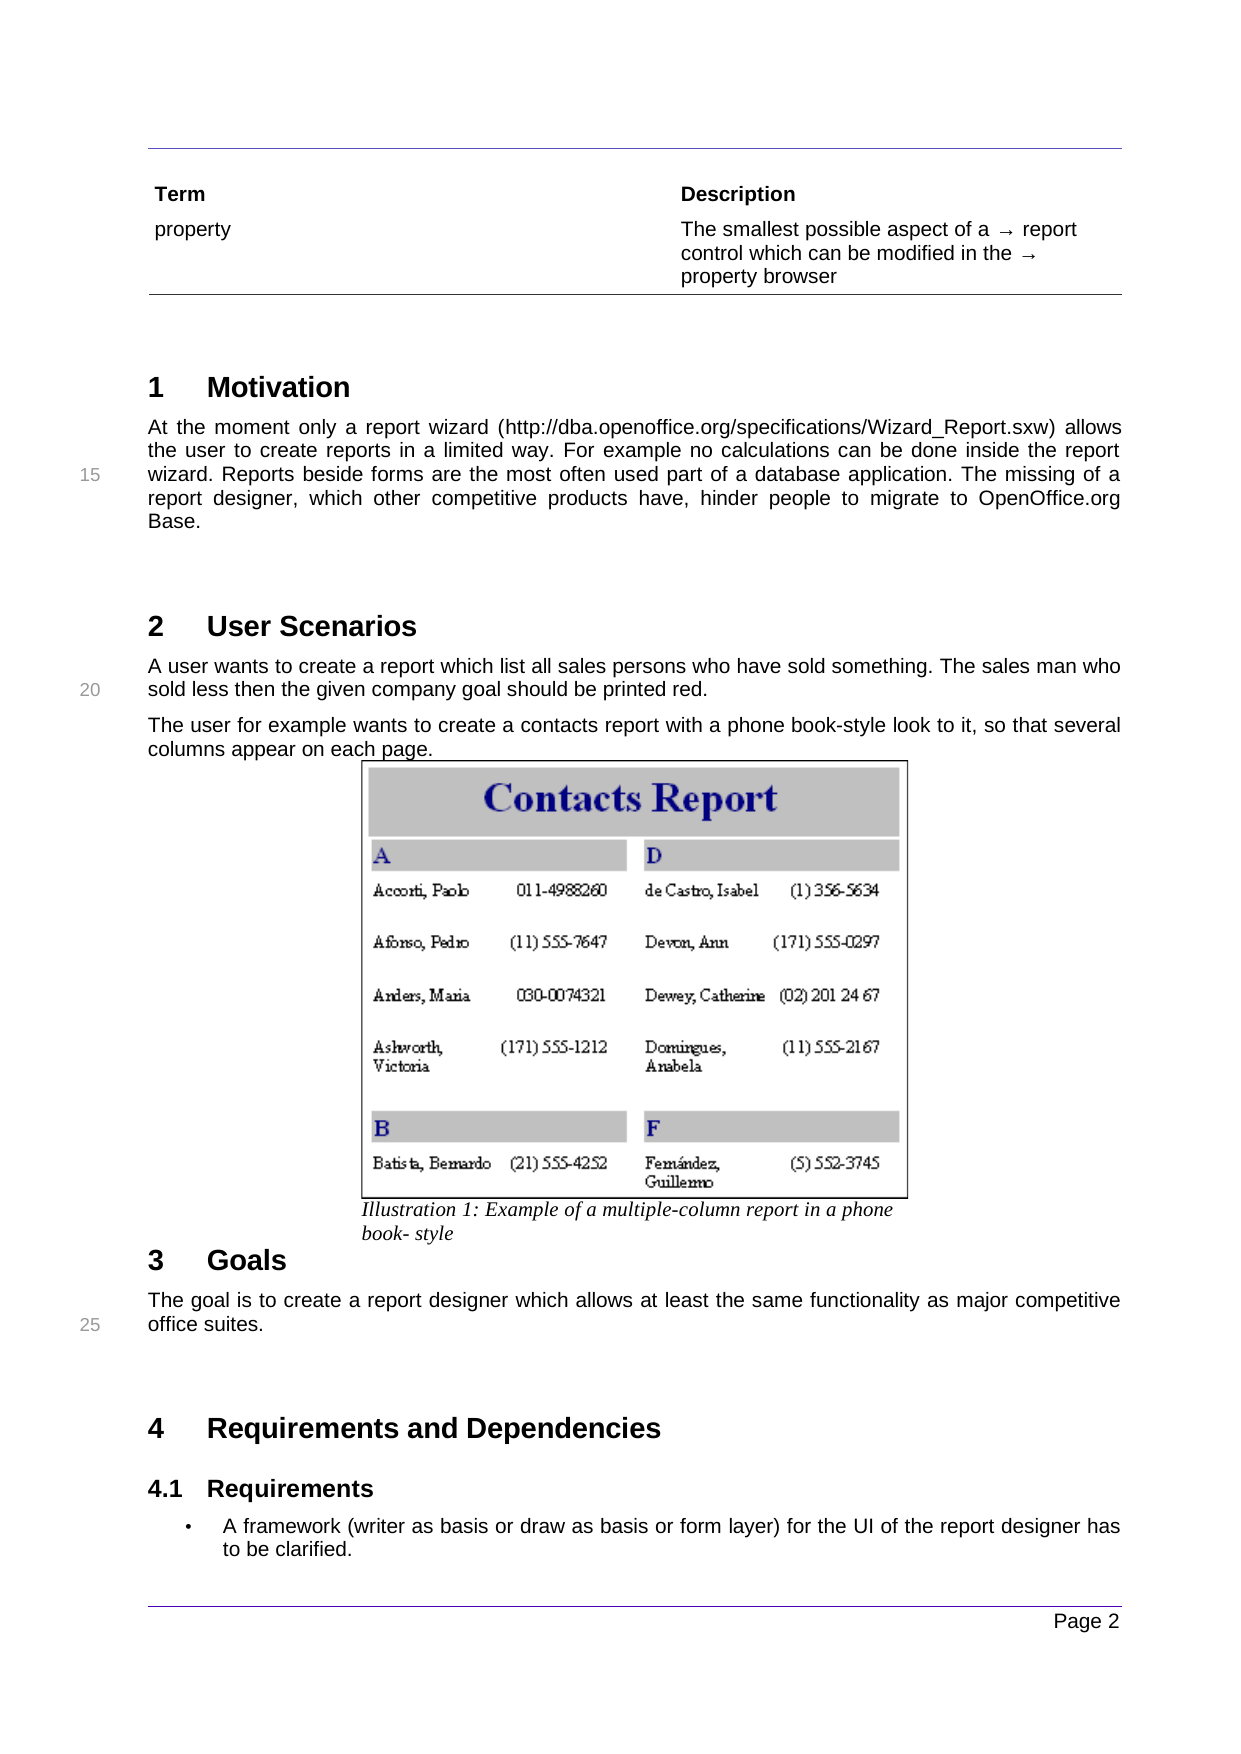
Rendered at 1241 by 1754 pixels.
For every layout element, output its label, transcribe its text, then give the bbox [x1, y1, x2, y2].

table_header Term [149, 177, 675, 212]
text The goal is to create a report designer which allows at least the same functionality as major competitive office suites. [148, 1289, 1122, 1336]
subtitle Requirements and Dependencies [148, 1412, 1122, 1445]
subtitle User Scenarios [148, 610, 1122, 642]
table_cell property [149, 212, 675, 294]
text At the moment only a report wizard (http://dba.openoffice.org/specifications/Wizard_Report.sxw) allows the user to create reports in a limited way. For example no calculations can be done inside the report wizard. Reports beside forms are the most often used part of a database application. The missing of a report designer, which other competitive products have, hinder people to migrate to OpenOffice.org Base. [148, 415, 1122, 533]
text Illustration 1: Example of a multiple-column report in a phone book- style [361, 1199, 908, 1244]
table_cell The smallest possible aspect of a → report control which can be modified in the → property browser [675, 212, 1122, 294]
text The user for example wants to create a contacts report with a phone book-style look to it, so that several columns appear on each page. [148, 714, 1122, 761]
subtitle Requirements [148, 1474, 1122, 1502]
table_header Description [675, 177, 1122, 212]
picture [361, 760, 909, 1199]
subtitle Goals [148, 837, 1122, 1277]
subtitle Motivation [148, 371, 1122, 403]
list A framework (writer as basis or draw as basis or form layer) for the UI of the report designer has to be clarified. [185, 1514, 1122, 1561]
text A user wants to create a report which list all sales persons who have sold something. The sales man who sold less then the given company goal should be printed red. [148, 654, 1122, 701]
